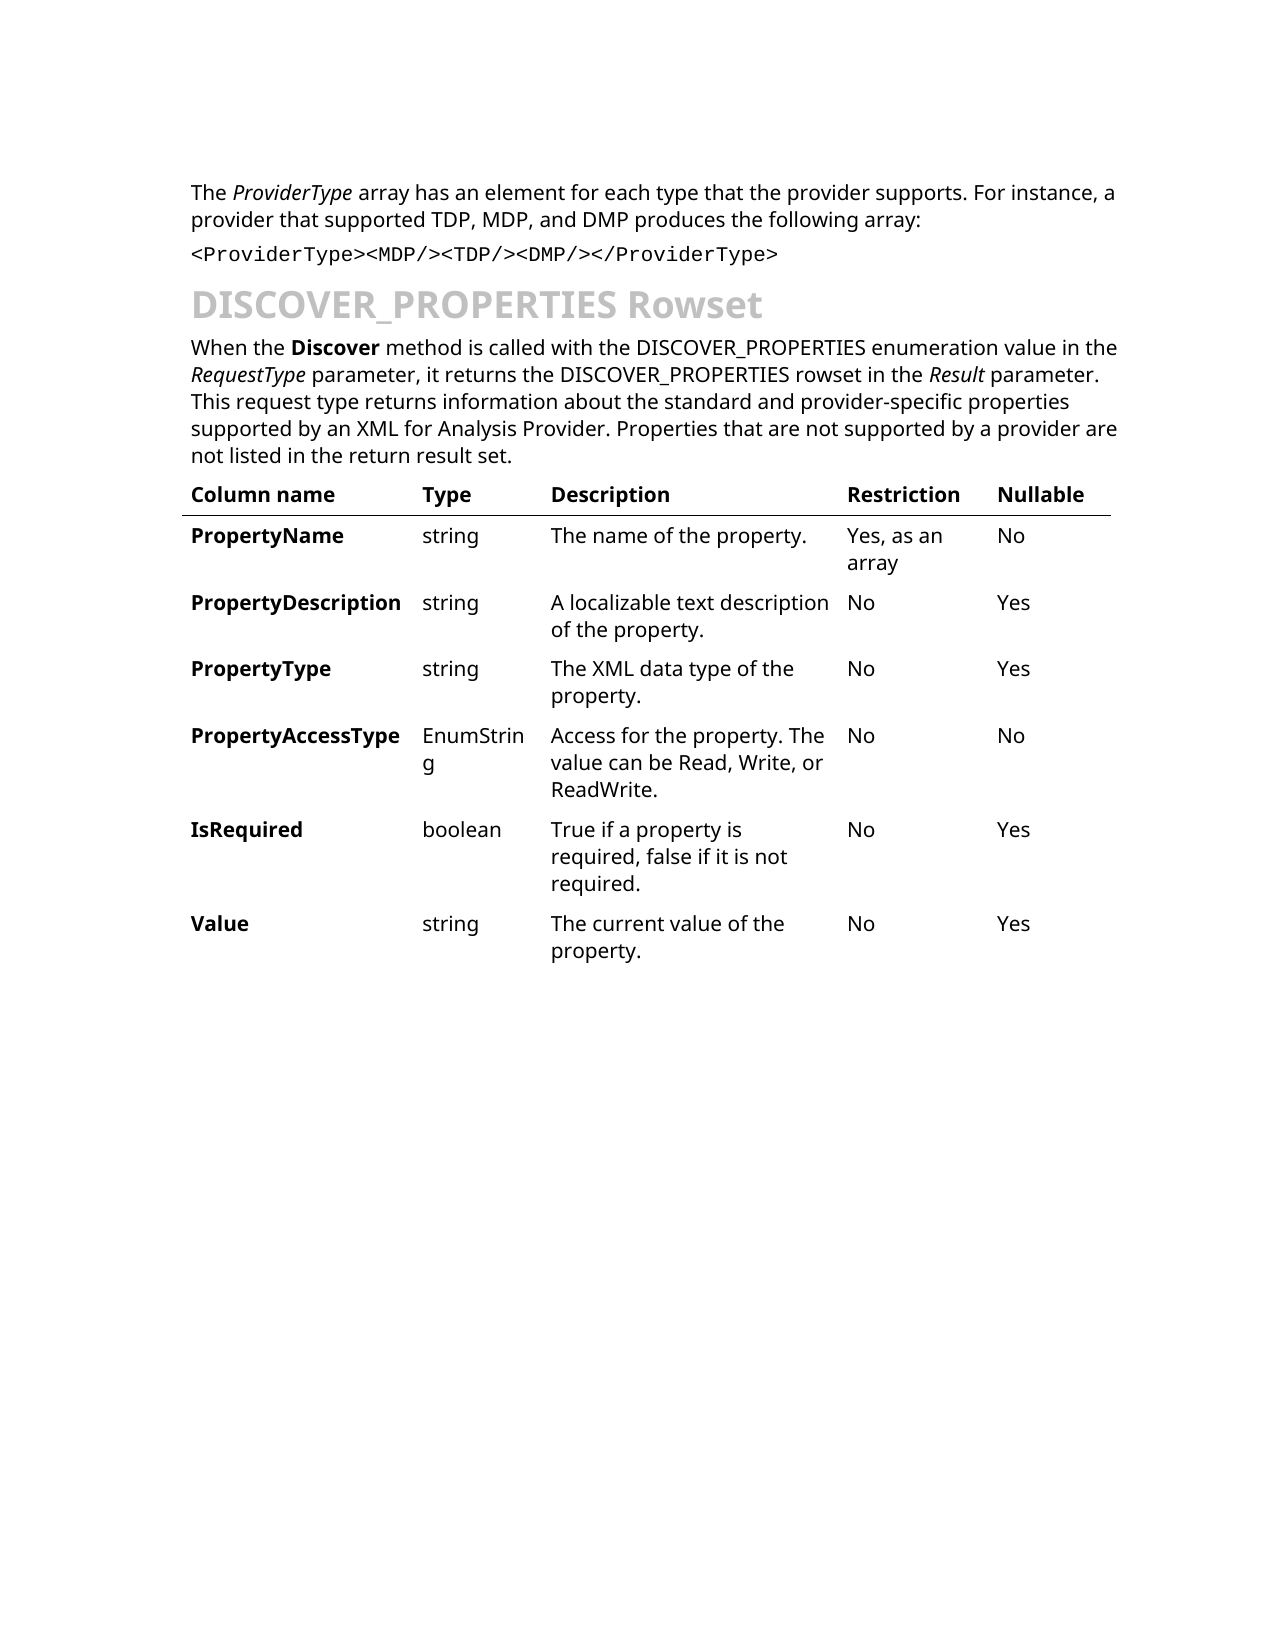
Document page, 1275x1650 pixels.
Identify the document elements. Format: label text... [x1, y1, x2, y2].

table_cell PropertyAccessType [182, 716, 414, 809]
table_cell string [414, 649, 542, 716]
table_cell No [839, 716, 988, 809]
table_cell Yes [989, 582, 1111, 649]
table_header Nullable [989, 475, 1111, 514]
table_cell Yes, as an array [839, 516, 988, 582]
table_header Column name [182, 475, 414, 514]
table_cell string [414, 903, 542, 970]
table_cell PropertyDescription [182, 582, 414, 649]
table_header Restriction [839, 475, 988, 514]
table_cell No [989, 516, 1111, 582]
table_cell No [839, 582, 988, 649]
table_cell EnumString [414, 716, 542, 809]
table_cell string [414, 582, 542, 649]
table_cell Access for the property. The value can be Read, Write, or ReadWrite. [542, 716, 838, 809]
table_cell PropertyType [182, 649, 414, 716]
table_cell The XML data type of the property. [542, 649, 838, 716]
table_cell True if a property is required, false if it is not required. [542, 809, 838, 903]
table_cell PropertyName [182, 516, 414, 582]
text <ProviderType><MDP/><TDP/><DMP/></ProviderType> [191, 239, 1128, 267]
table_header Type [414, 475, 542, 514]
table_cell No [839, 903, 988, 970]
table_cell A localizable text description of the property. [542, 582, 838, 649]
table_cell The current value of the property. [542, 903, 838, 970]
table_cell boolean [414, 809, 542, 903]
table_cell The name of the property. [542, 516, 838, 582]
text When the Discover method is called with the DISCOVER_PROPERTIES enumeration value in the RequestType parameter, it returns the DISCOVER_PROPERTIES rowset in the Result parameter. This request type returns information about the standard and provider-specific properties supported by an XML for Analysis Provider. Properties that are not supported by a provider are not listed in the return result set. [191, 333, 1128, 469]
table_cell Yes [989, 903, 1111, 970]
table_header Description [542, 475, 838, 514]
subtitle DISCOVER_PROPERTIES Rowset [191, 285, 1128, 327]
table_cell Value [182, 903, 414, 970]
table_cell No [989, 716, 1111, 809]
table_cell IsRequired [182, 809, 414, 903]
table_cell string [414, 516, 542, 582]
table_cell No [839, 649, 988, 716]
table_cell Yes [989, 809, 1111, 903]
table_cell Yes [989, 649, 1111, 716]
table_cell No [839, 809, 988, 903]
text The ProviderType array has an element for each type that the provider supports. For instance, a provider that supported TDP, MDP, and DMP produces the following array: [191, 179, 1128, 233]
